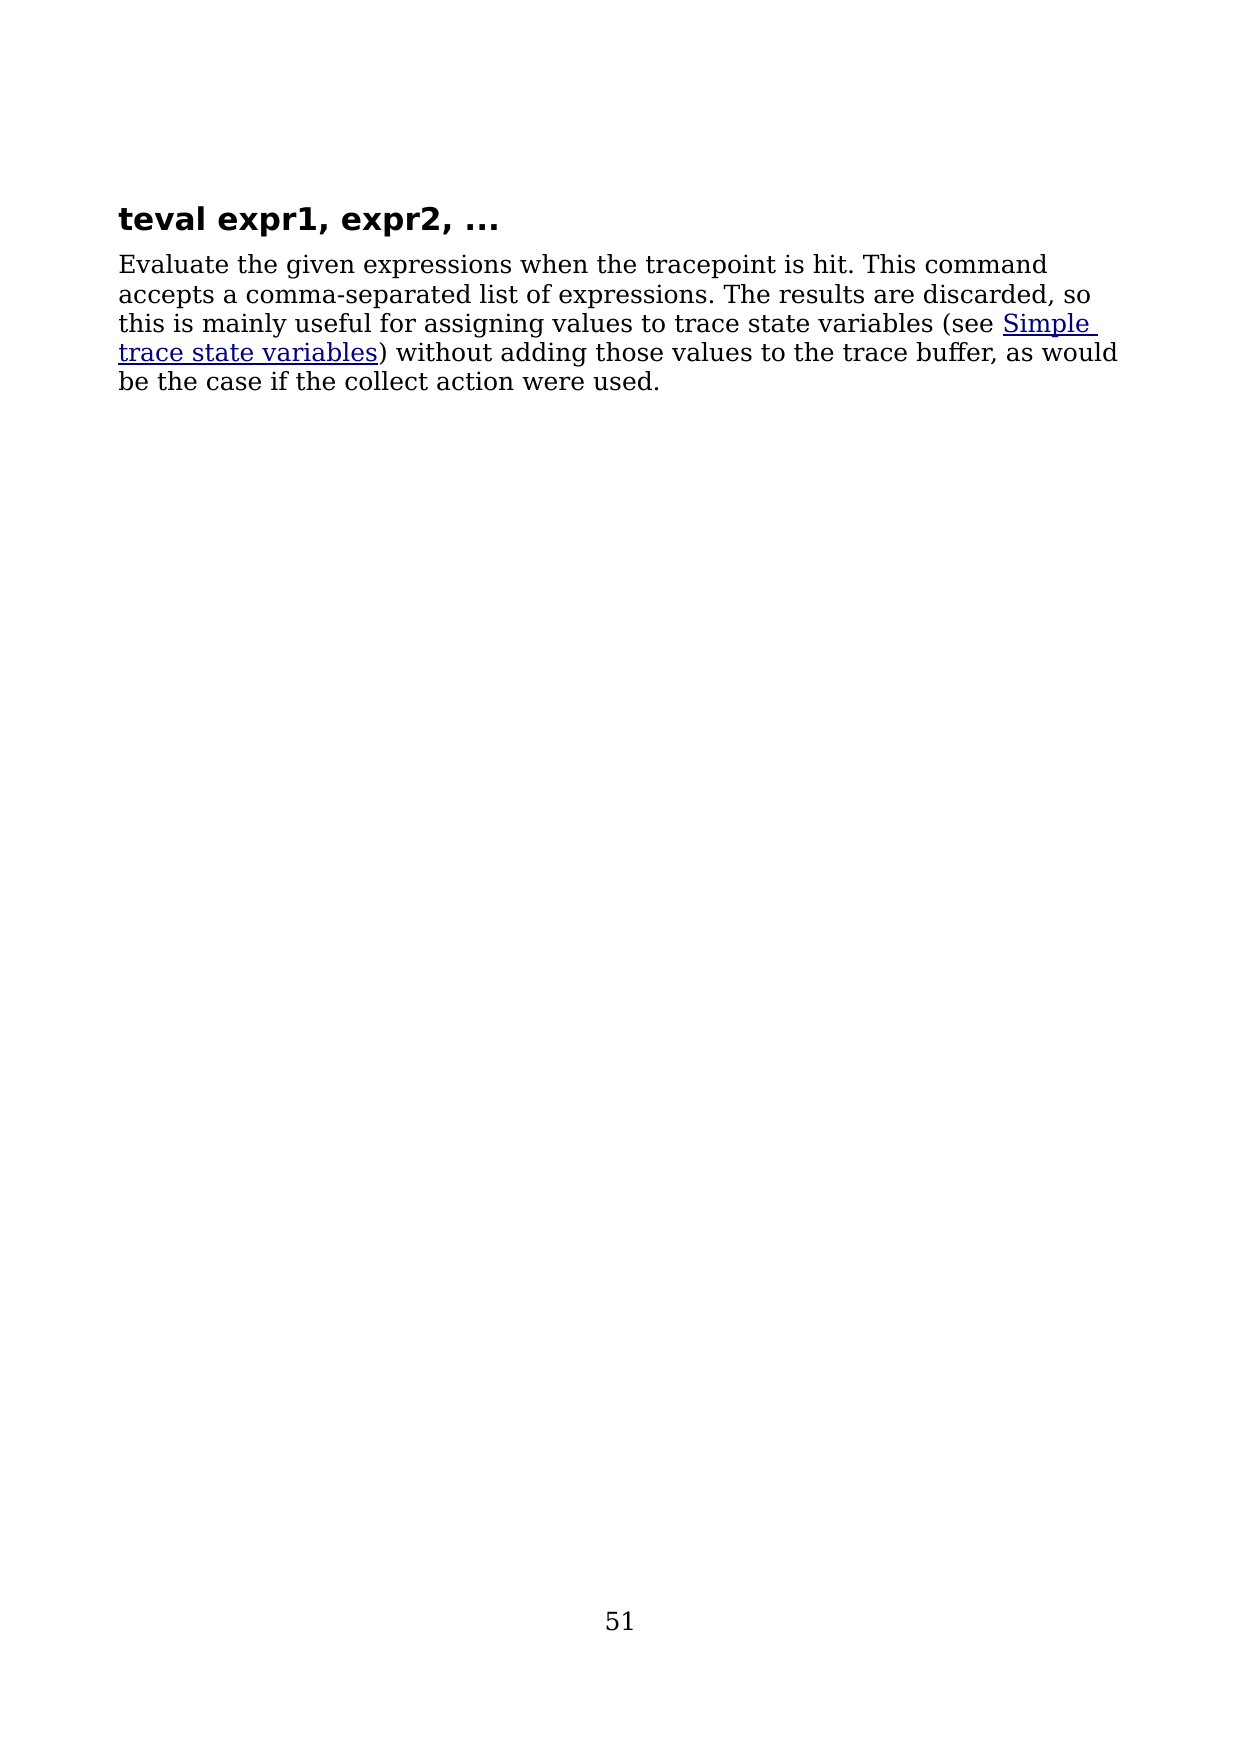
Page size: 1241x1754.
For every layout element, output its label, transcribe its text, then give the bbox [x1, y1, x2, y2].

text Evaluate the given expressions when the tracepoint is hit. This command accepts a comma-separated list of expressions. The results are discarded, so this is mainly useful for assigning values to trace state variables (see Simple trace state variables) without adding those values to the trace buffer, as would be the case if the collect action were used. [118, 251, 1122, 396]
subtitle teval expr1, expr2, ... [118, 202, 1122, 238]
